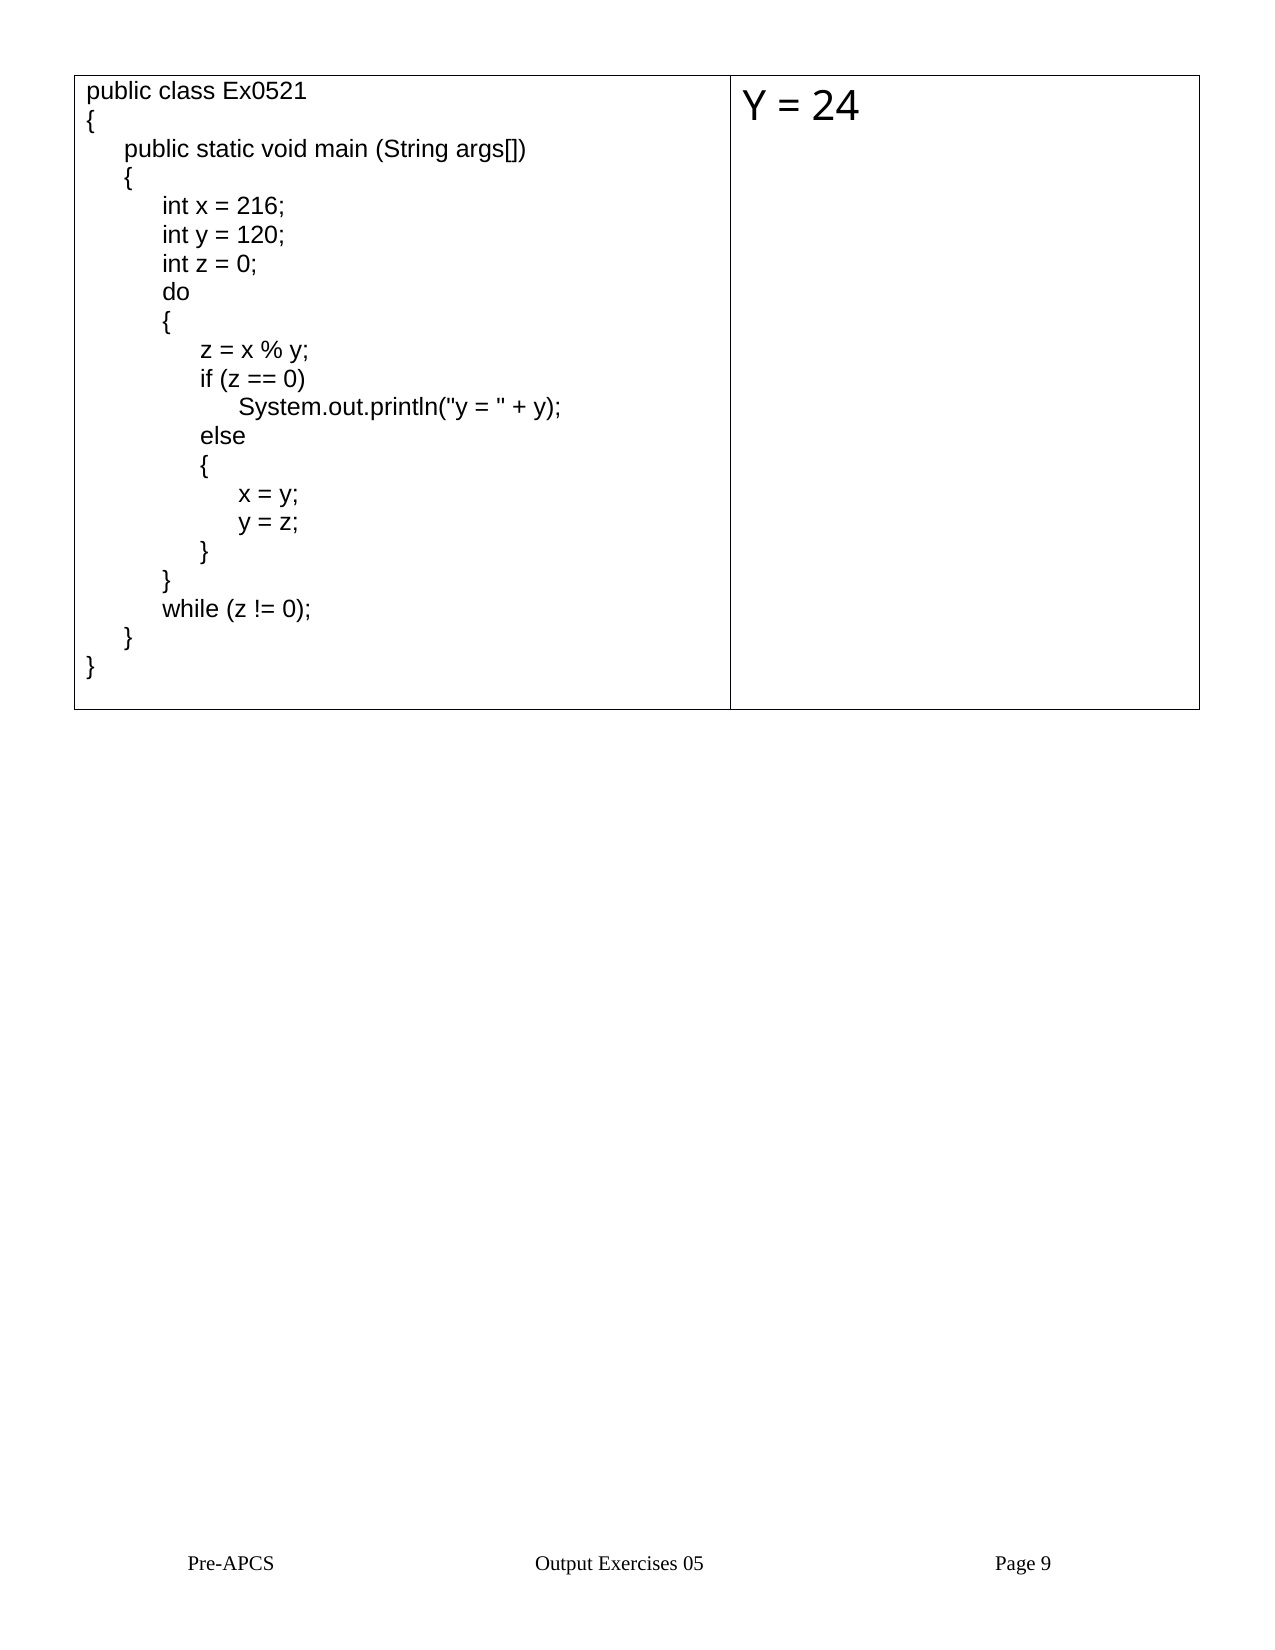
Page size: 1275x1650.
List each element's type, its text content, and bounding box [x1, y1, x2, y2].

table_cell public class Ex0521 { public static void main (String args[]) { int x = 216; int y = 120; int z = 0; do { z = x % y; if (z == 0) System.out.println("y = " + y); else { x = y; y = z; } } while (z != 0); } } [75, 76, 730, 708]
table_cell Y = 24 [731, 76, 1199, 708]
